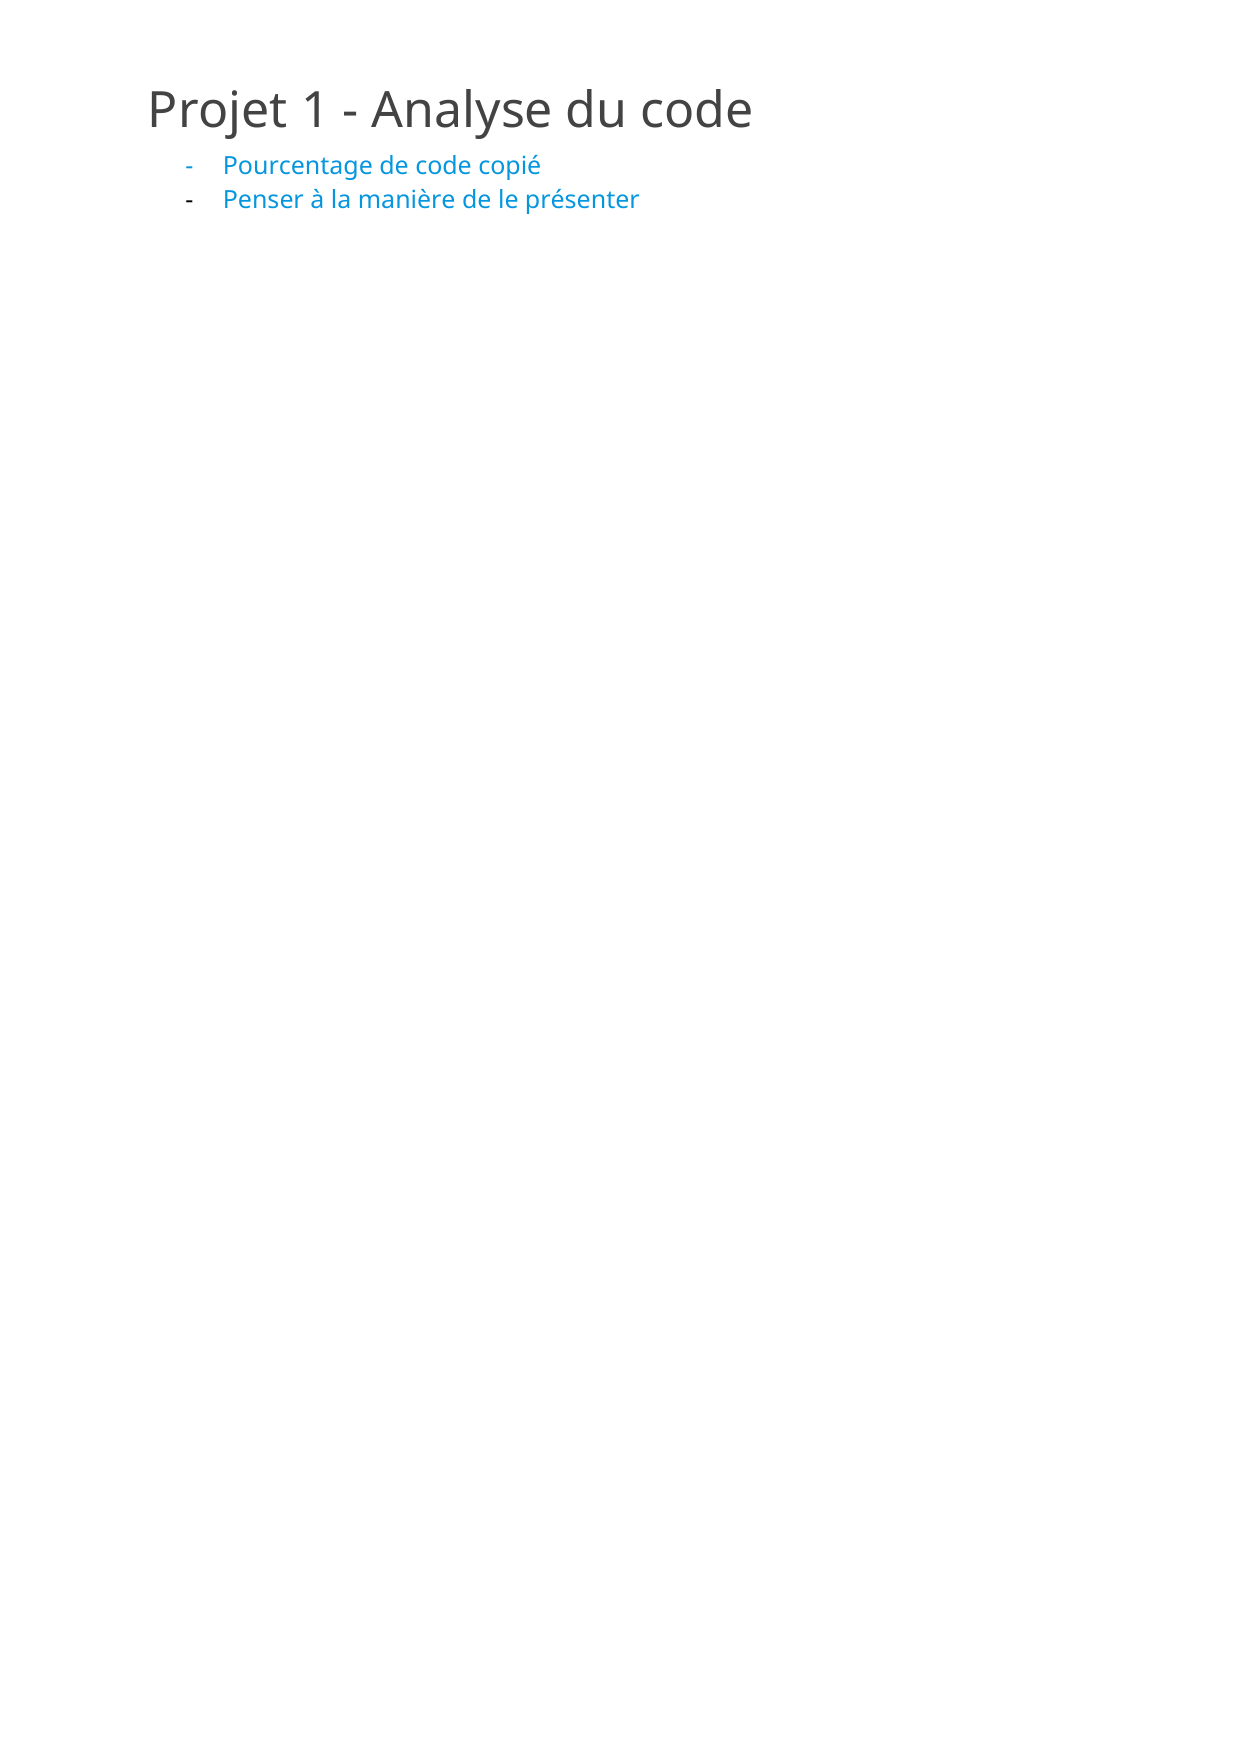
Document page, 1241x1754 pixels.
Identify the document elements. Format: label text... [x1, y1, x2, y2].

list Penser à la manière de le présenter [185, 182, 1093, 216]
list Pourcentage de code copié [185, 148, 1093, 182]
